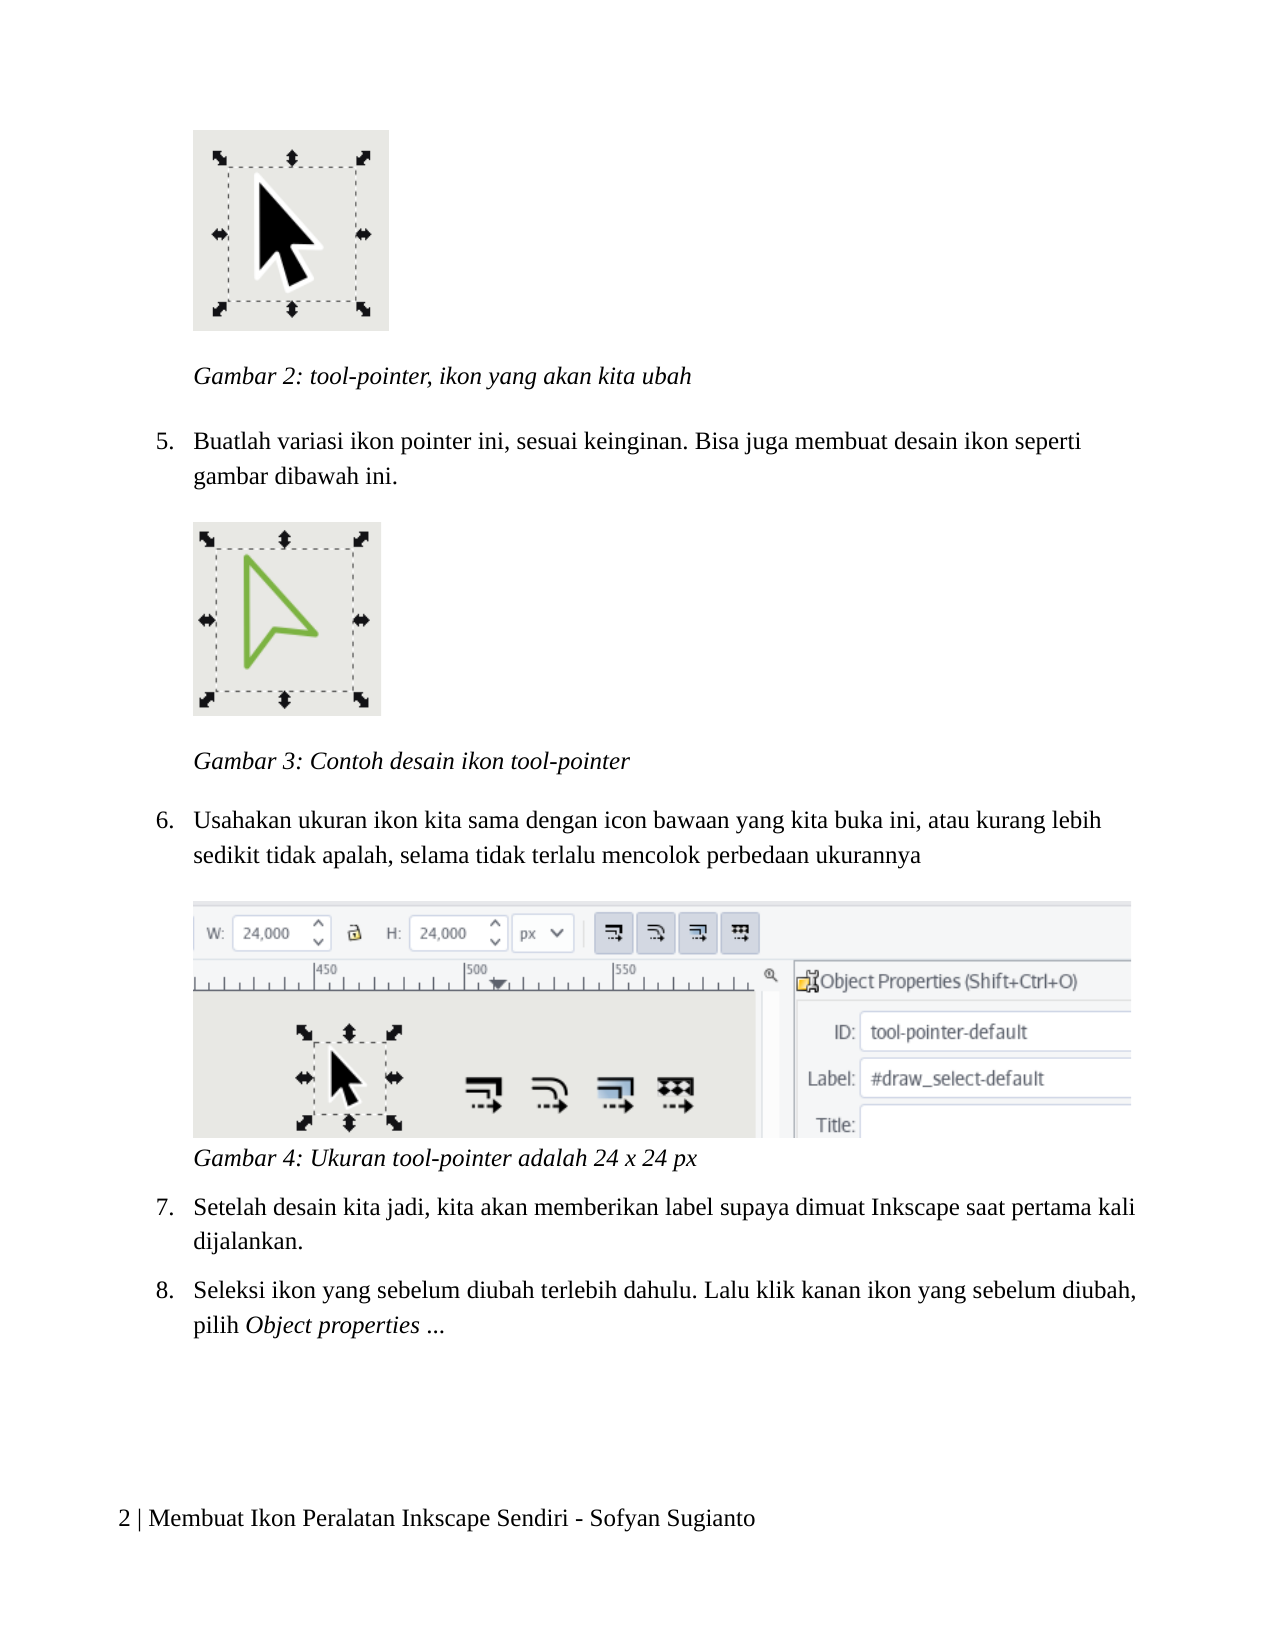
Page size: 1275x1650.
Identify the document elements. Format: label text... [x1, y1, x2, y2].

picture [193, 130, 389, 331]
list Gambar 4: Ukuran tool-pointer adalah 24 x 24 px [193, 1138, 1131, 1171]
list Gambar 2: tool-pointer, ikon yang akan kita ubah [193, 361, 946, 390]
list Usahakan ukuran ikon kita sama dengan icon bawaan yang kita buka ini, atau kurang lebih sedikit tidak apalah, selama tidak terlalu mencolok perbedaan ukurannya [156, 806, 1157, 869]
list Gambar 3: Contoh desain ikon tool-pointer [193, 746, 946, 775]
picture [193, 522, 382, 716]
list Setelah desain kita jadi, kita akan memberikan label supaya dimuat Inkscape saat pertama kali dijalankan. [156, 1192, 1157, 1255]
list Seleksi ikon yang sebelum diubah terlebih dahulu. Lalu klik kanan ikon yang sebelum diubah, pilih Object properties ... [156, 1275, 1157, 1338]
picture [193, 901, 1132, 1138]
list Buatlah variasi ikon pointer ini, sesuai keinginan. Bisa juga membuat desain ikon seperti gambar dibawah ini. [156, 426, 1157, 489]
